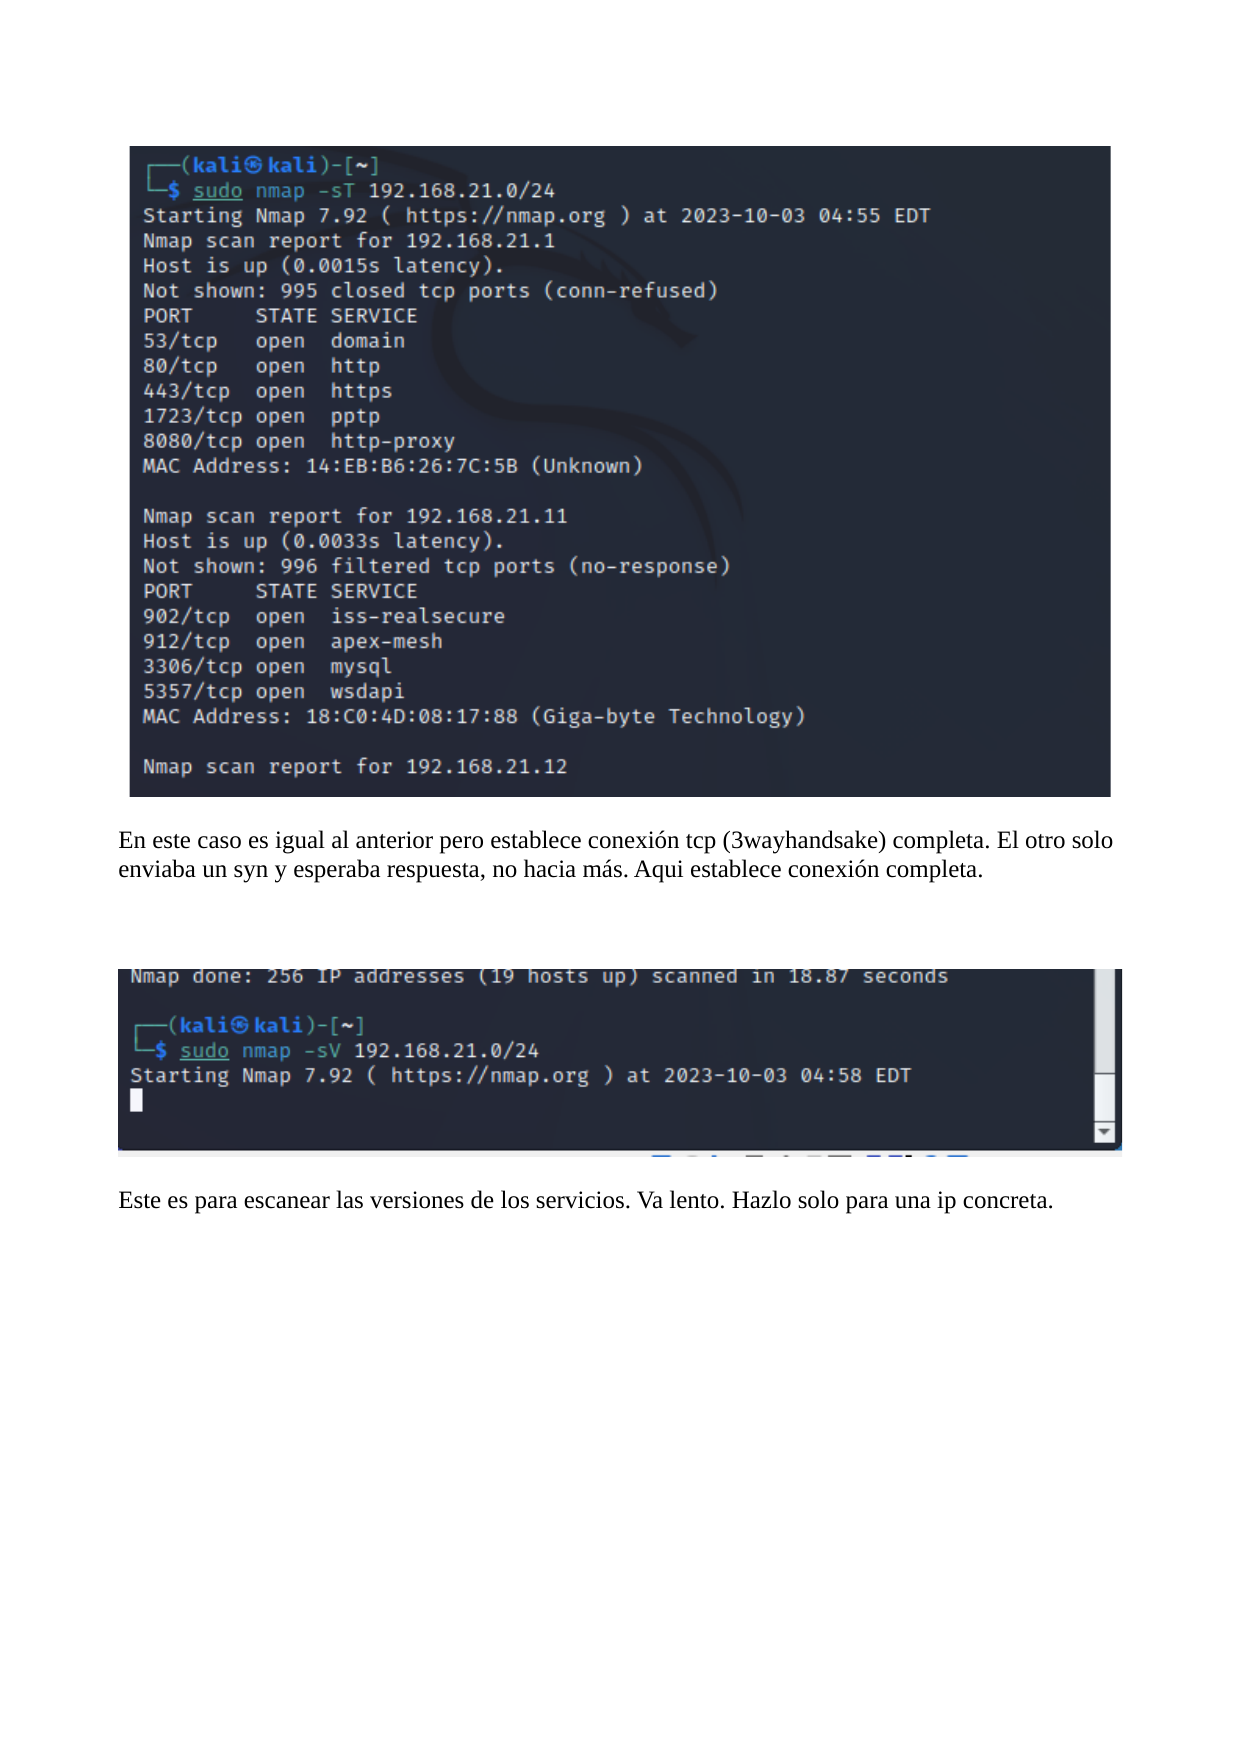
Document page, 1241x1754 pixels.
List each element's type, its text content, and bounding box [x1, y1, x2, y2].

text En este caso es igual al anterior pero establece conexión tcp (3wayhandsake) completa. El otro solo enviaba un syn y esperaba respuesta, no hacia más. Aqui establece conexión completa. [118, 826, 1122, 883]
text Este es para escanear las versiones de los servicios. Va lento. Hazlo solo para una ip concreta. [118, 1186, 1122, 1214]
picture [118, 969, 1123, 1157]
picture [129, 146, 1111, 797]
